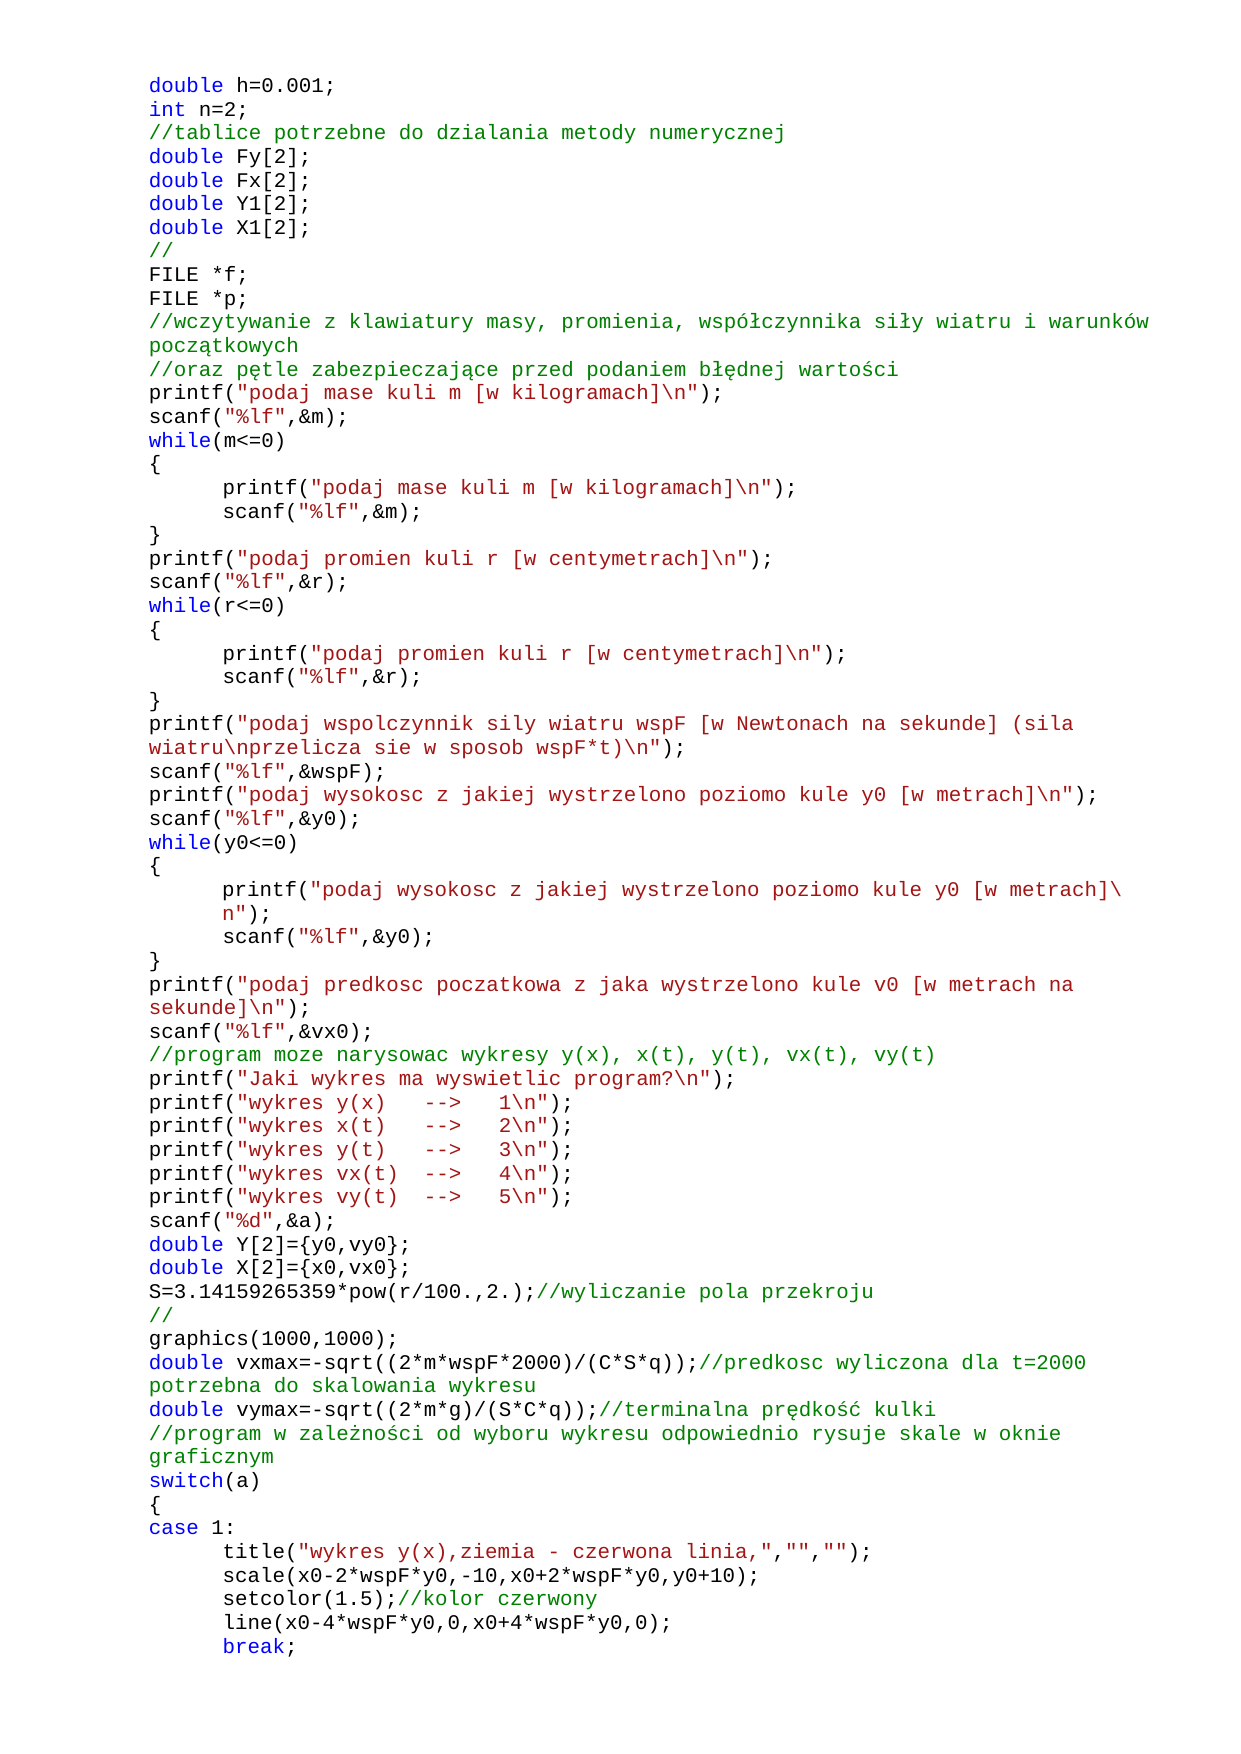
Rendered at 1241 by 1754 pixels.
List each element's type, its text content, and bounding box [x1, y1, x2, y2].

text printf("podaj predkosc poczatkowa z jaka wystrzelono kule v0 [w metrach na sekunde]\n"); [149, 973, 1165, 1021]
text switch(a) [75, 1470, 1165, 1494]
text case 1: [75, 1517, 1165, 1541]
text printf("wykres y(x) --> 1\n"); [75, 1092, 1165, 1115]
text //program moze narysowac wykresy y(x), x(t), y(t), vx(t), vy(t) [75, 1044, 1165, 1068]
text double X1[2]; [75, 217, 1165, 241]
text scanf("%lf",&r); [75, 572, 1165, 595]
text double vymax=-sqrt((2*m*g)/(S*C*q));//terminalna prędkość kulki [75, 1399, 1165, 1423]
text graphics(1000,1000); [75, 1328, 1165, 1352]
text while(y0<=0) [75, 832, 1165, 855]
text setcolor(1.5);//kolor czerwony [75, 1588, 1165, 1612]
text FILE *f; [75, 264, 1165, 288]
text { [75, 619, 1165, 642]
text FILE *p; [75, 288, 1165, 311]
text //wczytywanie z klawiatury masy, promienia, współczynnika siły wiatru i warunków początkowych [149, 311, 1165, 359]
text //oraz pętle zabezpieczające przed podaniem błędnej wartości [75, 359, 1165, 382]
text printf("Jaki wykres ma wyswietlic program?\n"); [75, 1068, 1165, 1092]
text { [75, 1494, 1165, 1517]
text printf("wykres x(t) --> 2\n"); [75, 1115, 1165, 1139]
text } [75, 690, 1165, 713]
text } [75, 524, 1165, 548]
text scanf("%lf",&wspF); [75, 761, 1165, 784]
text { [75, 855, 1165, 879]
text double Fx[2]; [75, 169, 1165, 193]
text printf("podaj mase kuli m [w kilogramach]\n"); [75, 382, 1165, 406]
text //program w zależności od wyboru wykresu odpowiednio rysuje skale w oknie graficznym [149, 1423, 1165, 1470]
text scanf("%lf",&y0); [75, 808, 1165, 832]
text title("wykres y(x),ziemia - czerwona linia,","",""); [75, 1541, 1165, 1565]
text double vxmax=-sqrt((2*m*wspF*2000)/(C*S*q));//predkosc wyliczona dla t=2000 potrzebna do skalowania wykresu [149, 1352, 1165, 1399]
text double Fy[2]; [75, 146, 1165, 169]
text break; [75, 1636, 1165, 1659]
text scanf("%lf",&r); [75, 666, 1165, 690]
text scanf("%lf",&m); [75, 501, 1165, 524]
text line(x0-4*wspF*y0,0,x0+4*wspF*y0,0); [75, 1612, 1165, 1636]
text double Y1[2]; [75, 193, 1165, 217]
text double X[2]={x0,vx0}; [75, 1257, 1165, 1281]
text printf("podaj wspolczynnik sily wiatru wspF [w Newtonach na sekunde] (sila wiatru\nprzelicza sie w sposob wspF*t)\n"); [149, 713, 1165, 761]
text // [75, 241, 1165, 264]
text double Y[2]={y0,vy0}; [75, 1234, 1165, 1257]
text scanf("%lf",&y0); [75, 926, 1165, 950]
text scanf("%lf",&vx0); [75, 1021, 1165, 1044]
text double h=0.001; [75, 75, 1165, 99]
text scanf("%d",&a); [75, 1210, 1165, 1234]
text scanf("%lf",&m); [75, 406, 1165, 430]
text S=3.14159265359*pow(r/100.,2.);//wyliczanie pola przekroju [75, 1281, 1165, 1304]
text // [75, 1304, 1165, 1328]
text printf("podaj wysokosc z jakiej wystrzelono poziomo kule y0 [w metrach]\n"); [222, 879, 1165, 926]
text printf("wykres vx(t) --> 4\n"); [75, 1163, 1165, 1186]
text while(r<=0) [75, 595, 1165, 619]
text scale(x0-2*wspF*y0,-10,x0+2*wspF*y0,y0+10); [75, 1565, 1165, 1588]
text //tablice potrzebne do dzialania metody numerycznej [75, 122, 1165, 146]
text printf("podaj promien kuli r [w centymetrach]\n"); [75, 548, 1165, 572]
text printf("podaj promien kuli r [w centymetrach]\n"); [75, 642, 1165, 666]
text printf("wykres y(t) --> 3\n"); [75, 1139, 1165, 1163]
text while(m<=0) [75, 430, 1165, 453]
text } [75, 950, 1165, 973]
text printf("wykres vy(t) --> 5\n"); [75, 1186, 1165, 1210]
text printf("podaj wysokosc z jakiej wystrzelono poziomo kule y0 [w metrach]\n"); [75, 784, 1165, 808]
text printf("podaj mase kuli m [w kilogramach]\n"); [75, 477, 1165, 501]
text { [75, 453, 1165, 477]
text int n=2; [75, 99, 1165, 122]
